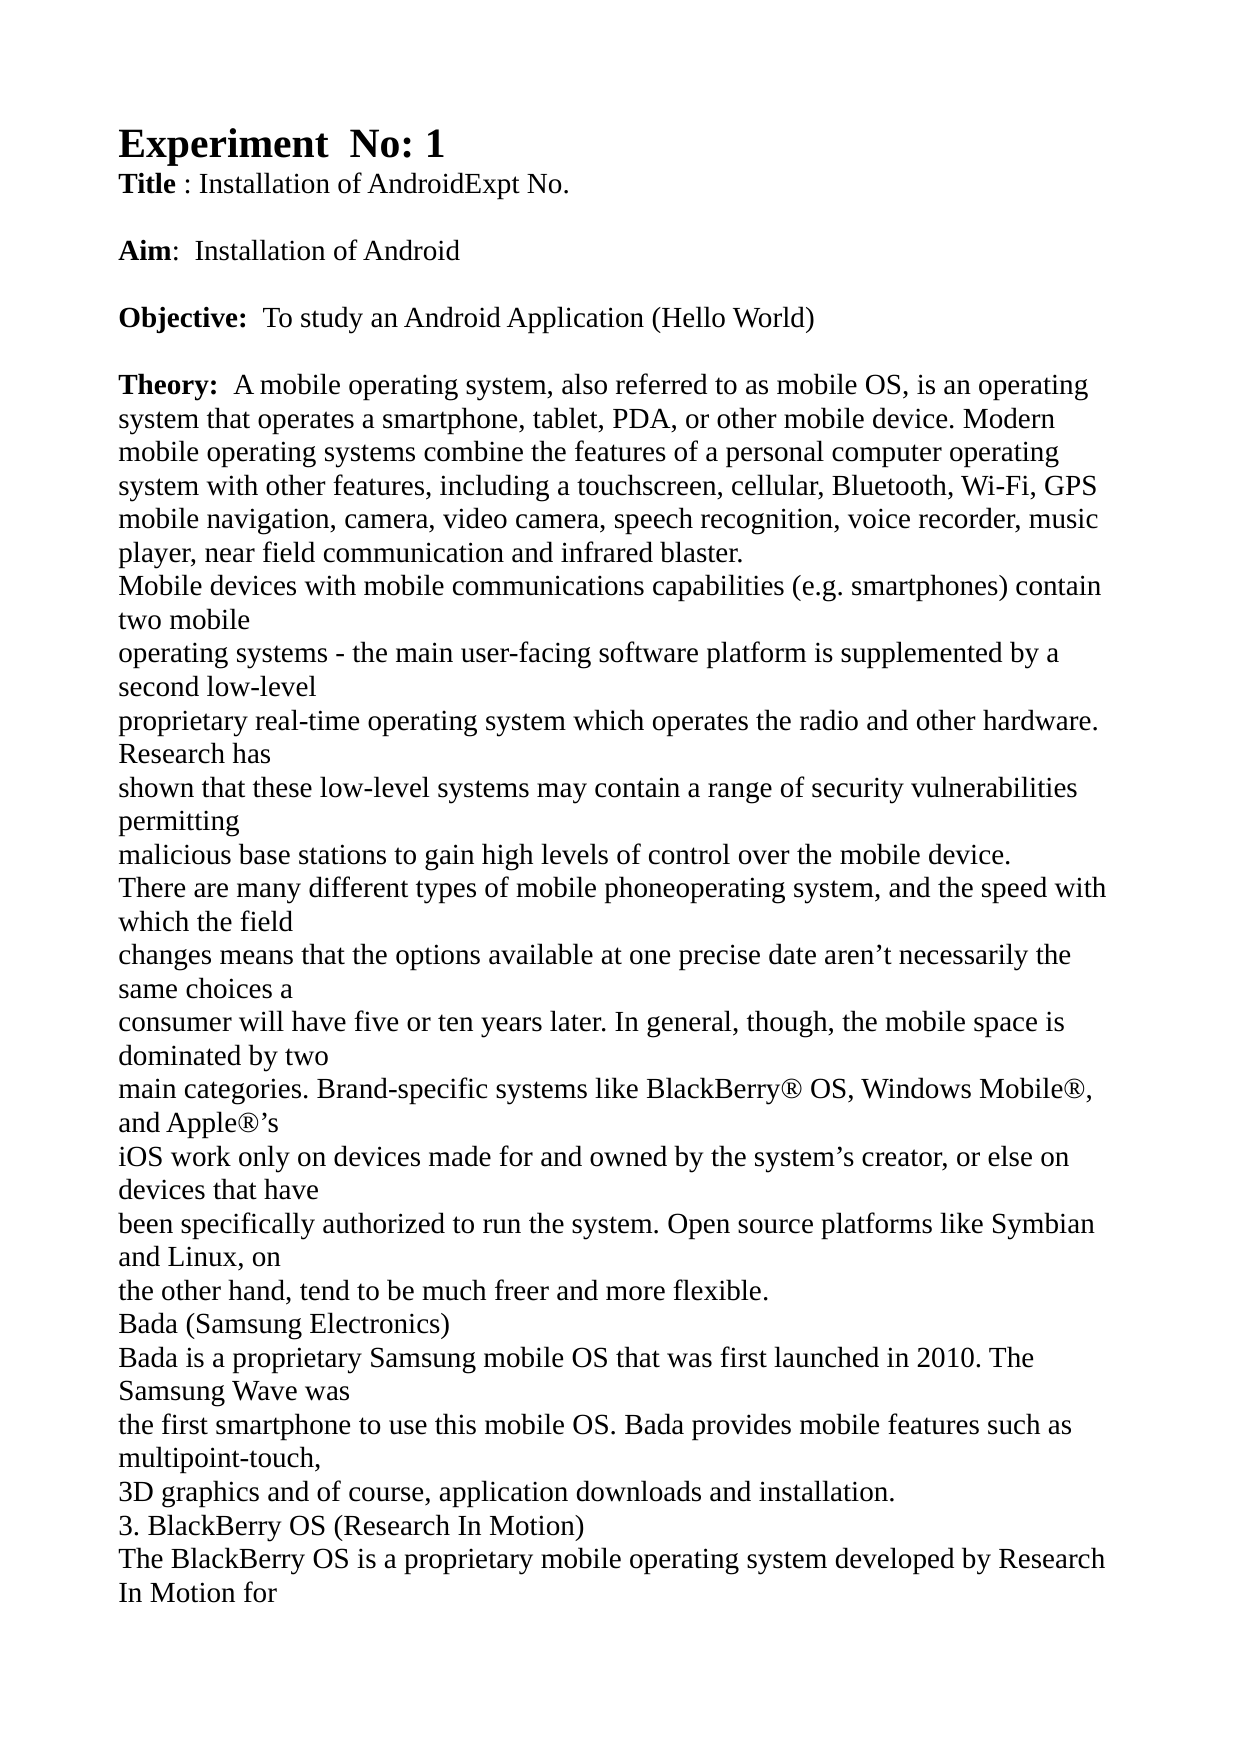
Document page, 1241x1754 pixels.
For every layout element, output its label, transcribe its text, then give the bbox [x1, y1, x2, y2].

text the first smartphone to use this mobile OS. Bada provides mobile features such as multipoint-touch, [118, 1407, 1122, 1474]
text 3. BlackBerry OS (Research In Motion) [118, 1508, 1122, 1541]
text shown that these low-level systems may contain a range of security vulnerabilities permitting [118, 770, 1122, 837]
text Aim: Installation of Android [118, 233, 1122, 267]
text There are many different types of mobile phoneoperating system, and the speed with which the field [118, 870, 1122, 937]
text Bada is a proprietary Samsung mobile OS that was first launched in 2010. The Samsung Wave was [118, 1340, 1122, 1407]
text operating systems - the main user-facing software platform is supplemented by a second low-level [118, 636, 1122, 703]
text Objective: To study an Android Application (Hello World) [118, 300, 1122, 334]
text been specifically authorized to run the system. Open source platforms like Symbian and Linux, on [118, 1206, 1122, 1273]
text malicious base stations to gain high levels of control over the mobile device. [118, 837, 1122, 870]
text Mobile devices with mobile communications capabilities (e.g. smartphones) contain two mobile [118, 568, 1122, 636]
text 3D graphics and of course, application downloads and installation. [118, 1474, 1122, 1508]
text Bada (Samsung Electronics) [118, 1306, 1122, 1340]
text proprietary real-time operating system which operates the radio and other hardware. Research has [118, 703, 1122, 770]
text The BlackBerry OS is a proprietary mobile operating system developed by Research In Motion for [118, 1541, 1122, 1608]
text Theory: A mobile operating system, also referred to as mobile OS, is an operating system that operates a smartphone, tablet, PDA, or other mobile device. Modern mobile operating systems combine the features of a personal computer operating system with other features, including a touchscreen, cellular, Bluetooth, Wi-Fi, GPS mobile navigation, camera, video camera, speech recognition, voice recorder, music player, near field communication and infrared blaster. [118, 367, 1122, 568]
text Title : Installation of AndroidExpt No. [118, 166, 1122, 199]
text main categories. Brand-specific systems like BlackBerry® OS, Windows Mobile®, and Apple®’s [118, 1072, 1122, 1139]
text consumer will have five or ten years later. In general, though, the mobile space is dominated by two [118, 1004, 1122, 1072]
text iOS work only on devices made for and owned by the system’s creator, or else on devices that have [118, 1139, 1122, 1206]
text changes means that the options available at one precise date aren’t necessarily the same choices a [118, 937, 1122, 1004]
text Experiment No: 1 [118, 118, 1122, 166]
text the other hand, tend to be much freer and more flexible. [118, 1273, 1122, 1306]
